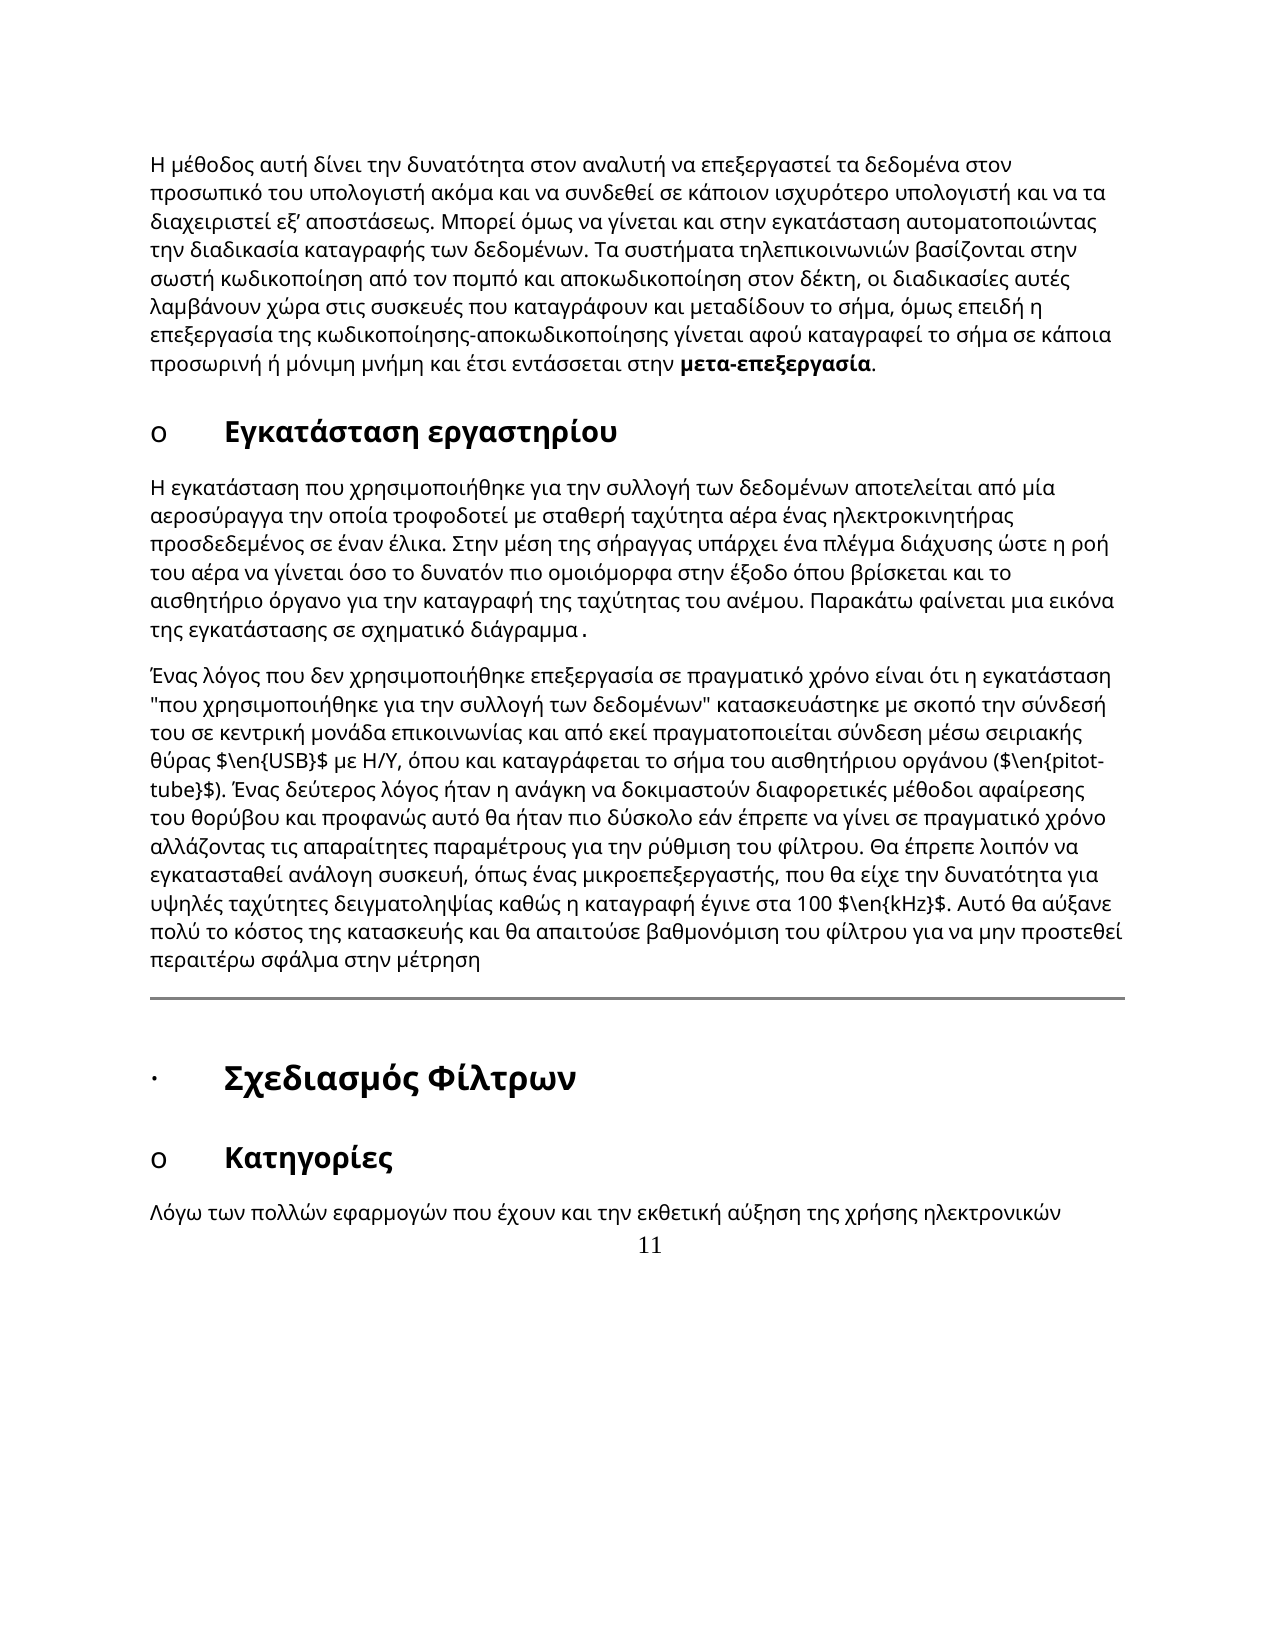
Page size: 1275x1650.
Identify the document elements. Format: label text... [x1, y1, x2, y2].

text Η εγκατάσταση που χρησιμοποιήθηκε για την συλλογή των δεδομένων αποτελείται από μία αεροσύραγγα την οποία τροφοδοτεί με σταθερή ταχύτητα αέρα ένας ηλεκτροκινητήρας προσδεδεμένος σε έναν έλικα. Στην μέση της σήραγγας υπάρχει ένα πλέγμα διάχυσης ώστε η ροή του αέρα να γίνεται όσο το δυνατόν πιο ομοιόμορφα στην έξοδο όπου βρίσκεται και το αισθητήριο όργανο για την καταγραφή της ταχύτητας του ανέμου. Παρακάτω φαίνεται μια εικόνα της εγκατάστασης σε σχηματικό διάγραμμα. [150, 473, 1125, 643]
list Σχεδιασμός Φίλτρων [150, 1054, 1125, 1100]
list Εγκατάσταση εργαστηρίου [150, 411, 1125, 451]
text Ένας λόγος που δεν χρησιμοποιήθηκε επεξεργασία σε πραγματικό χρόνο είναι ότι η εγκατάσταση "που χρησιμοποιήθηκε για την συλλογή των δεδομένων" κατασκευάστηκε με σκοπό την σύνδεσή του σε κεντρική μονάδα επικοινωνίας και από εκεί πραγματοποιείται σύνδεση μέσω σειριακής θύρας $\en{USB}$ με Η/Υ, όπου και καταγράφεται το σήμα του αισθητήριου οργάνου ($\en{pitot-tube}$). Ένας δεύτερος λόγος ήταν η ανάγκη να δοκιμαστούν διαφορετικές μέθοδοι αφαίρεσης του θορύβου και προφανώς αυτό θα ήταν πιο δύσκολο εάν έπρεπε να γίνει σε πραγματικό χρόνο αλλάζοντας τις απαραίτητες παραμέτρους για την ρύθμιση του φίλτρου. Θα έπρεπε λοιπόν να εγκατασταθεί ανάλογη συσκευή, όπως ένας μικροεπεξεργαστής, που θα είχε την δυνατότητα για υψηλές ταχύτητες δειγματοληψίας καθώς η καταγραφή έγινε στα 100 $\en{kHz}$. Αυτό θα αύξανε πολύ το κόστος της κατασκευής και θα απαιτούσε βαθμονόμιση του φίλτρου για να μην προστεθεί περαιτέρω σφάλμα στην μέτρηση [150, 661, 1125, 974]
list Κατηγορίες [150, 1137, 1125, 1177]
text Λόγω των πολλών εφαρμογών που έχουν και την εκθετική αύξηση της χρήσης ηλεκτρονικών [150, 1198, 1125, 1227]
text Η μέθοδος αυτή δίνει την δυνατότητα στον αναλυτή να επεξεργαστεί τα δεδομένα στον προσωπικό του υπολογιστή ακόμα και να συνδεθεί σε κάποιον ισχυρότερο υπολογιστή και να τα διαχειριστεί εξ’ αποστάσεως. Μπορεί όμως να γίνεται και στην εγκατάσταση αυτοματοποιώντας την διαδικασία καταγραφής των δεδομένων. Τα συστήματα τηλεπικοινωνιών βασίζονται στην σωστή κωδικοποίηση από τον πομπό και αποκωδικοποίηση στον δέκτη, οι διαδικασίες αυτές λαμβάνουν χώρα στις συσκευές που καταγράφουν και μεταδίδουν το σήμα, όμως επειδή η επεξεργασία της κωδικοποίησης-αποκωδικοποίησης γίνεται αφού καταγραφεί το σήμα σε κάποια προσωρινή ή μόνιμη μνήμη και έτσι εντάσσεται στην μετα-επεξεργασία. [150, 150, 1125, 377]
